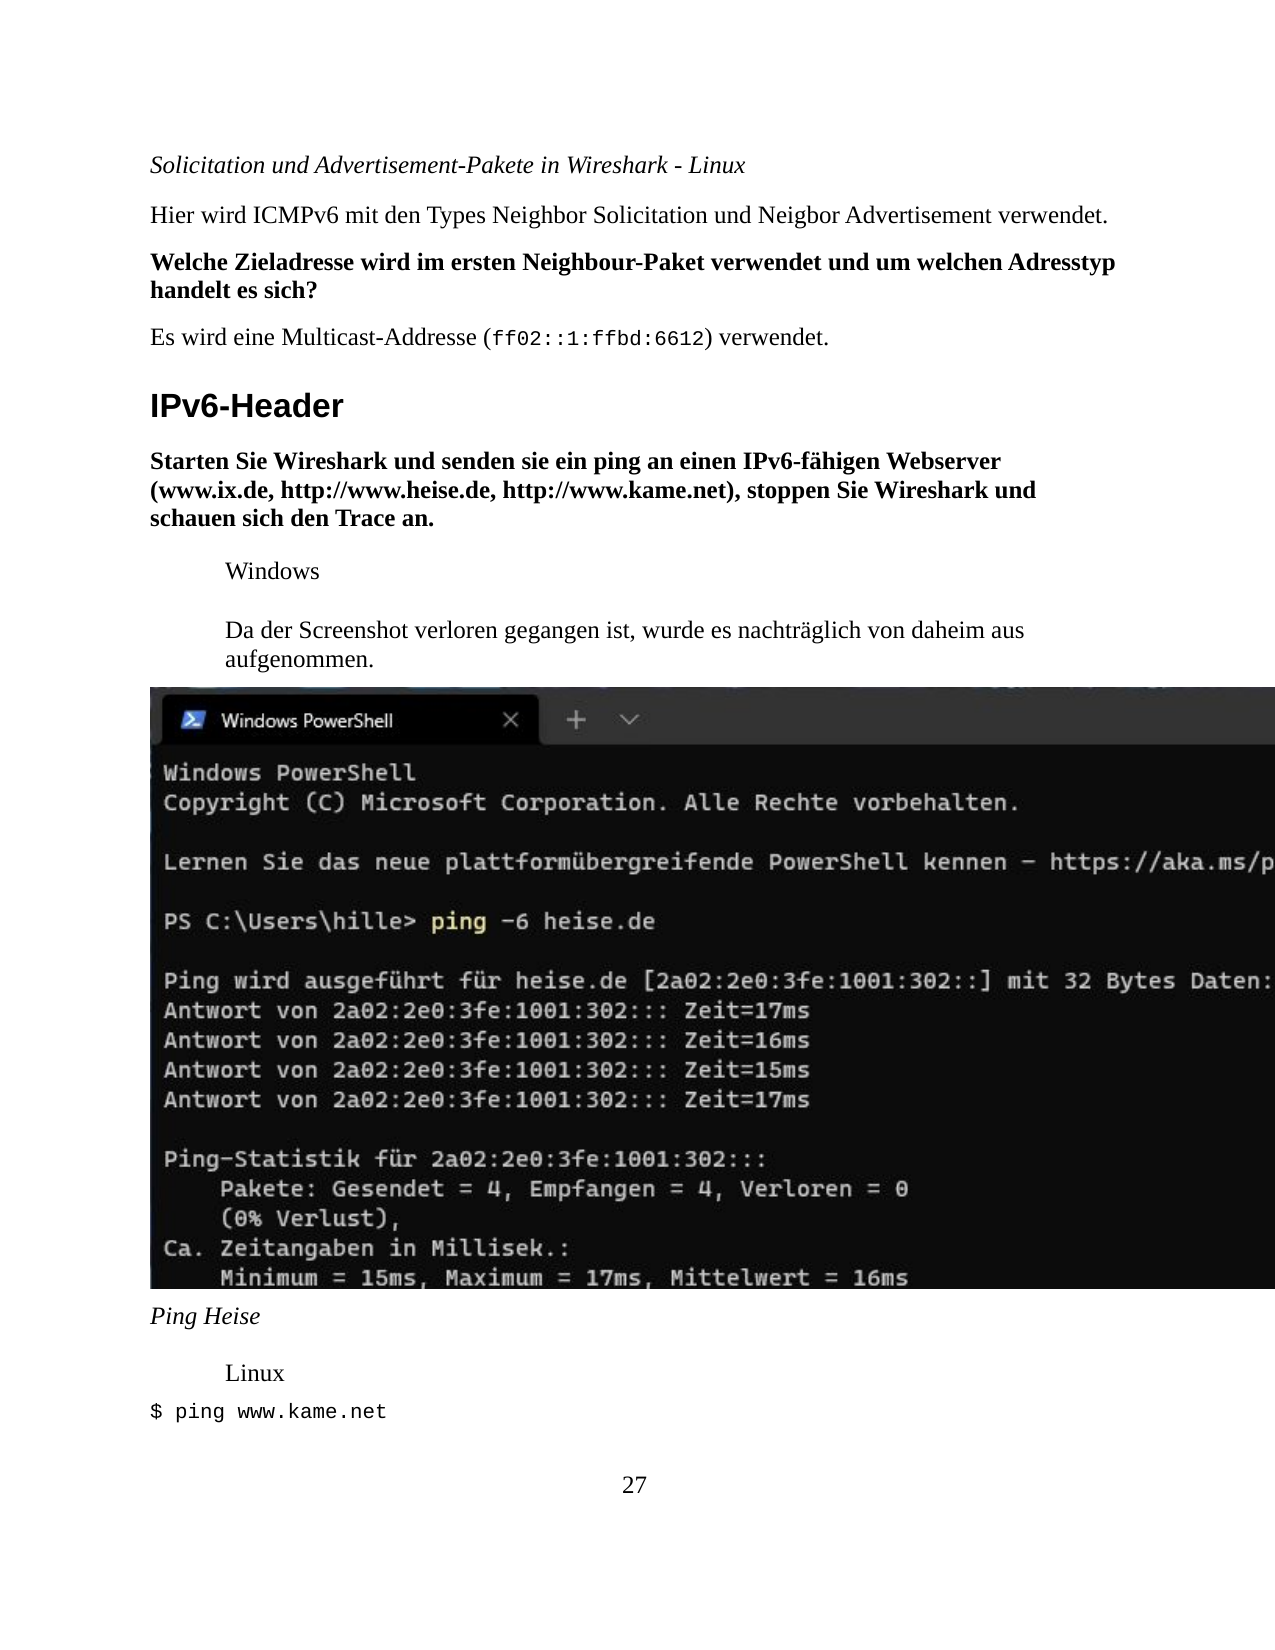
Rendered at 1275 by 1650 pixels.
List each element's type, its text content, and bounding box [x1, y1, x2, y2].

text Ping Heise [150, 1301, 1125, 1330]
text Windows [225, 556, 1125, 585]
text Starten Sie Wireshark und senden sie ein ping an einen IPv6-fähigen Webserver (www.ix.de, http://www.heise.de, http://www.kame.net), stoppen Sie Wireshark und schauen sich den Trace an. [150, 446, 1125, 532]
text $ ping www.kame.net [150, 1401, 1125, 1425]
text Da der Screenshot verloren gegangen ist, wurde es nachträglich von daheim aus aufgenommen. [225, 615, 1125, 672]
text Linux [225, 1358, 1125, 1386]
subtitle IPv6-Header [150, 386, 1125, 424]
text Es wird eine Multicast-Addresse (ff02::1:ffbd:6612) verwendet. [150, 322, 1125, 352]
picture [150, 687, 1275, 1289]
text Solicitation und Advertisement-Pakete in Wireshark - Linux [150, 150, 1125, 179]
text Hier wird ICMPv6 mit den Types Neighbor Solicitation und Neigbor Advertisement verwendet. [150, 200, 1125, 229]
text Welche Zieladresse wird im ersten Neighbour-Paket verwendet und um welchen Adresstyp handelt es sich? [150, 247, 1125, 304]
